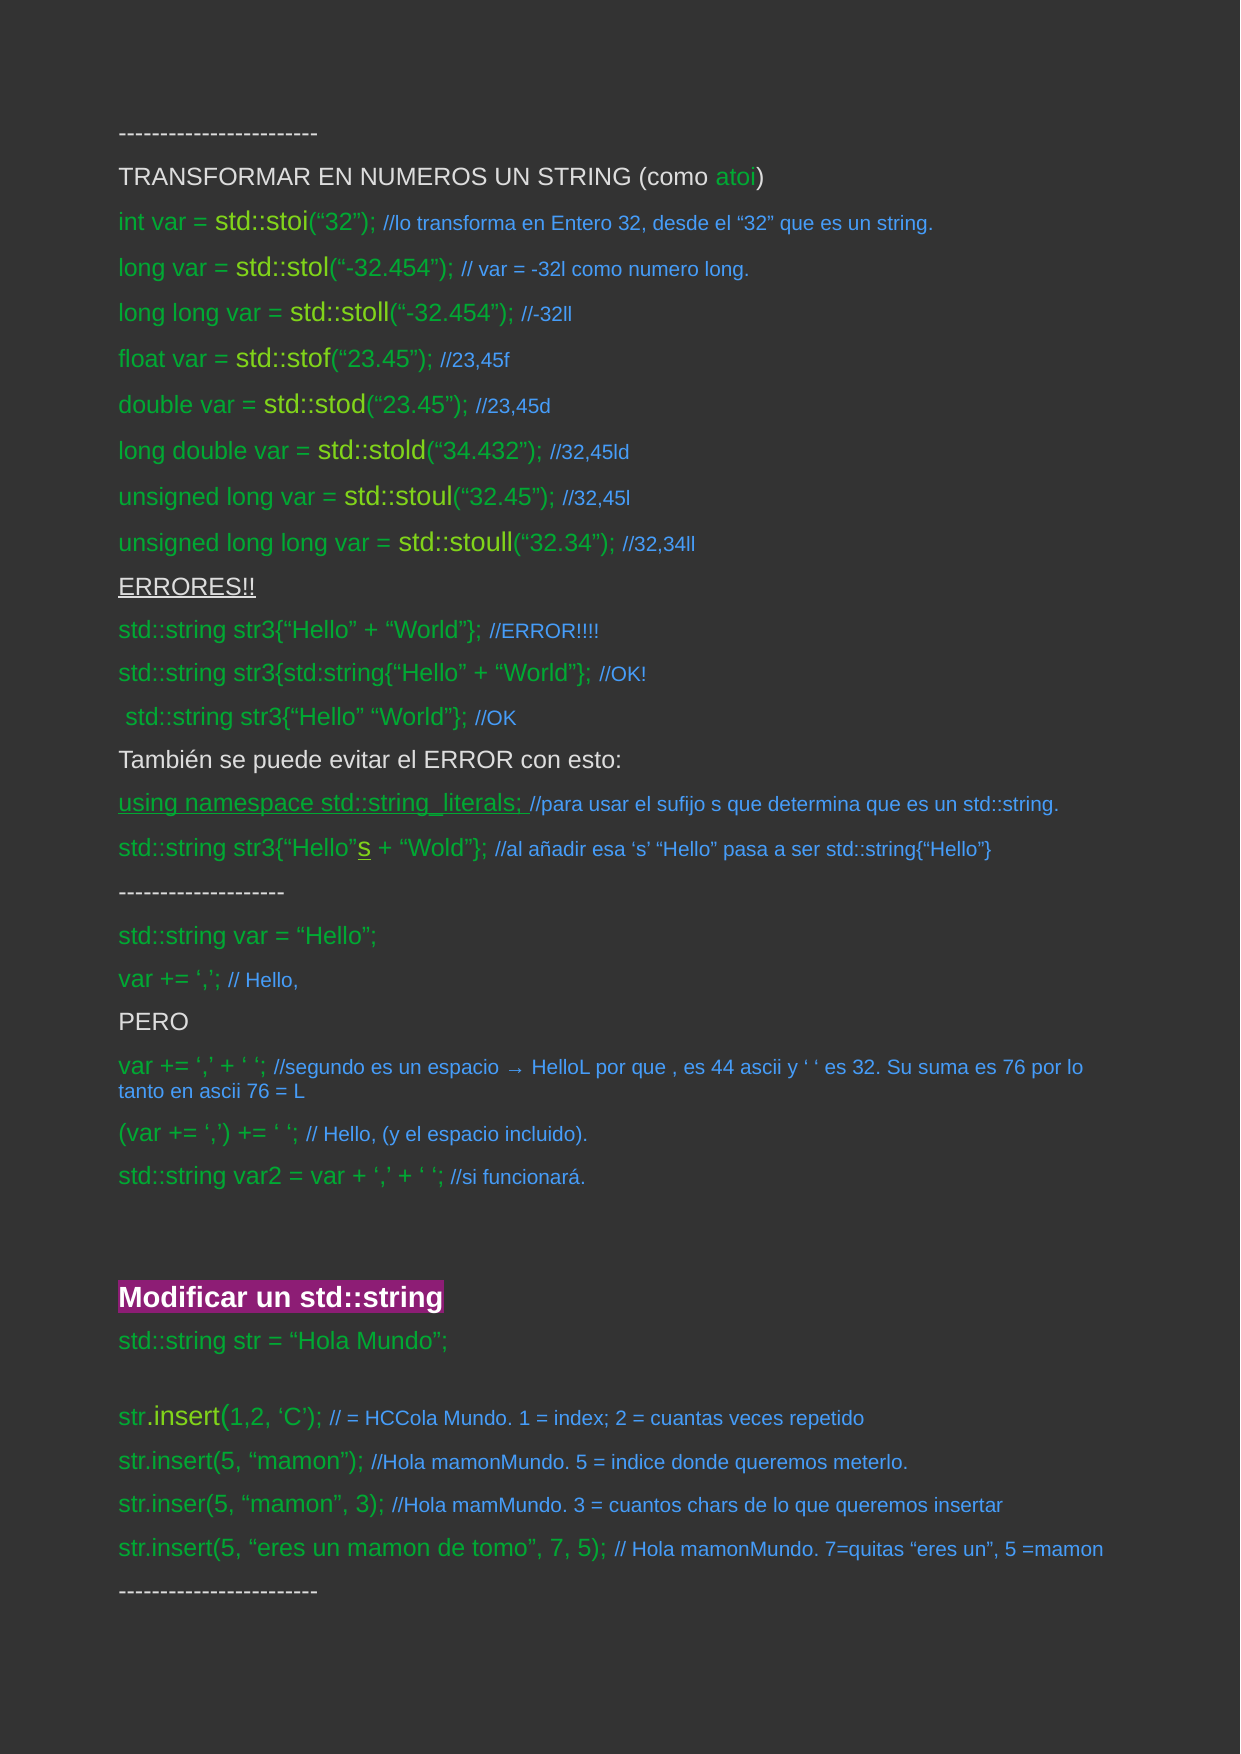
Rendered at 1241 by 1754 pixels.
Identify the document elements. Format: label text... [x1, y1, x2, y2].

text unsigned long long var = std::stoull(“32.34”); //32,34ll [118, 526, 1122, 557]
text std::string str = “Hola Mundo”; [118, 1326, 1122, 1383]
text str.insert(5, “eres un mamon de tomo”, 7, 5); // Hola mamonMundo. 7=quitas “eres un”, 5 =mamon [118, 1533, 1122, 1561]
text También se puede evitar el ERROR con esto: [118, 745, 1122, 773]
text str.insert(1,2, ‘C’); // = HCCola Mundo. 1 = index; 2 = cuantas veces repetido [118, 1398, 1122, 1431]
text var += ‘,’ + ‘ ‘; //segundo es un espacio → HelloL por que , es 44 ascii y ‘ ‘ es 32. Su suma es 76 por lo tanto en ascii 76 = L [118, 1051, 1122, 1103]
text using namespace std::string_literals; //para usar el sufijo s que determina que es un std::string. [118, 788, 1122, 817]
text var += ‘,’; // Hello, [118, 964, 1122, 993]
text PERO [118, 1007, 1122, 1036]
text unsigned long var = std::stoul(“32.45”); //32,45l [118, 480, 1122, 511]
text std::string var = “Hello”; [118, 921, 1122, 949]
text -------------------- [118, 877, 1122, 906]
text ------------------------ [118, 118, 1122, 147]
text std::string str3{std:string{“Hello” + “World”}; //OK! [118, 658, 1122, 687]
text (var += ‘,’) += ‘ ‘; // Hello, (y el espacio incluido). [118, 1118, 1122, 1147]
subtitle Modificar un std::string [118, 1280, 1122, 1313]
text std::string str3{“Hello” + “World”}; //ERROR!!!! [118, 615, 1122, 643]
text long long var = std::stoll(“-32.454”); //-32ll [118, 296, 1122, 328]
text std::string str3{“Hello”s + “Wold”}; //al añadir esa ‘s’ “Hello” pasa a ser std::string{“Hello”} [118, 831, 1122, 863]
text std::string var2 = var + ‘,’ + ‘ ‘; //si funcionará. [118, 1161, 1122, 1190]
text str.inser(5, “mamon”, 3); //Hola mamMundo. 3 = cuantos chars de lo que queremos insertar [118, 1489, 1122, 1518]
text TRANSFORMAR EN NUMEROS UN STRING (como atoi) [118, 161, 1122, 190]
text str.insert(5, “mamon”); //Hola mamonMundo. 5 = indice donde queremos meterlo. [118, 1446, 1122, 1475]
text ------------------------ [118, 1576, 1122, 1605]
text int var = std::stoi(“32”); //lo transforma en Entero 32, desde el “32” que es un string. [118, 205, 1122, 236]
text std::string str3{“Hello” “World”}; //OK [118, 701, 1122, 730]
text long double var = std::stold(“34.432”); //32,45ld [118, 434, 1122, 465]
text long var = std::stol(“-32.454”); // var = -32l como numero long. [118, 251, 1122, 282]
text double var = std::stod(“23.45”); //23,45d [118, 388, 1122, 419]
text float var = std::stof(“23.45”); //23,45f [118, 342, 1122, 373]
text ERRORES!! [118, 571, 1122, 600]
